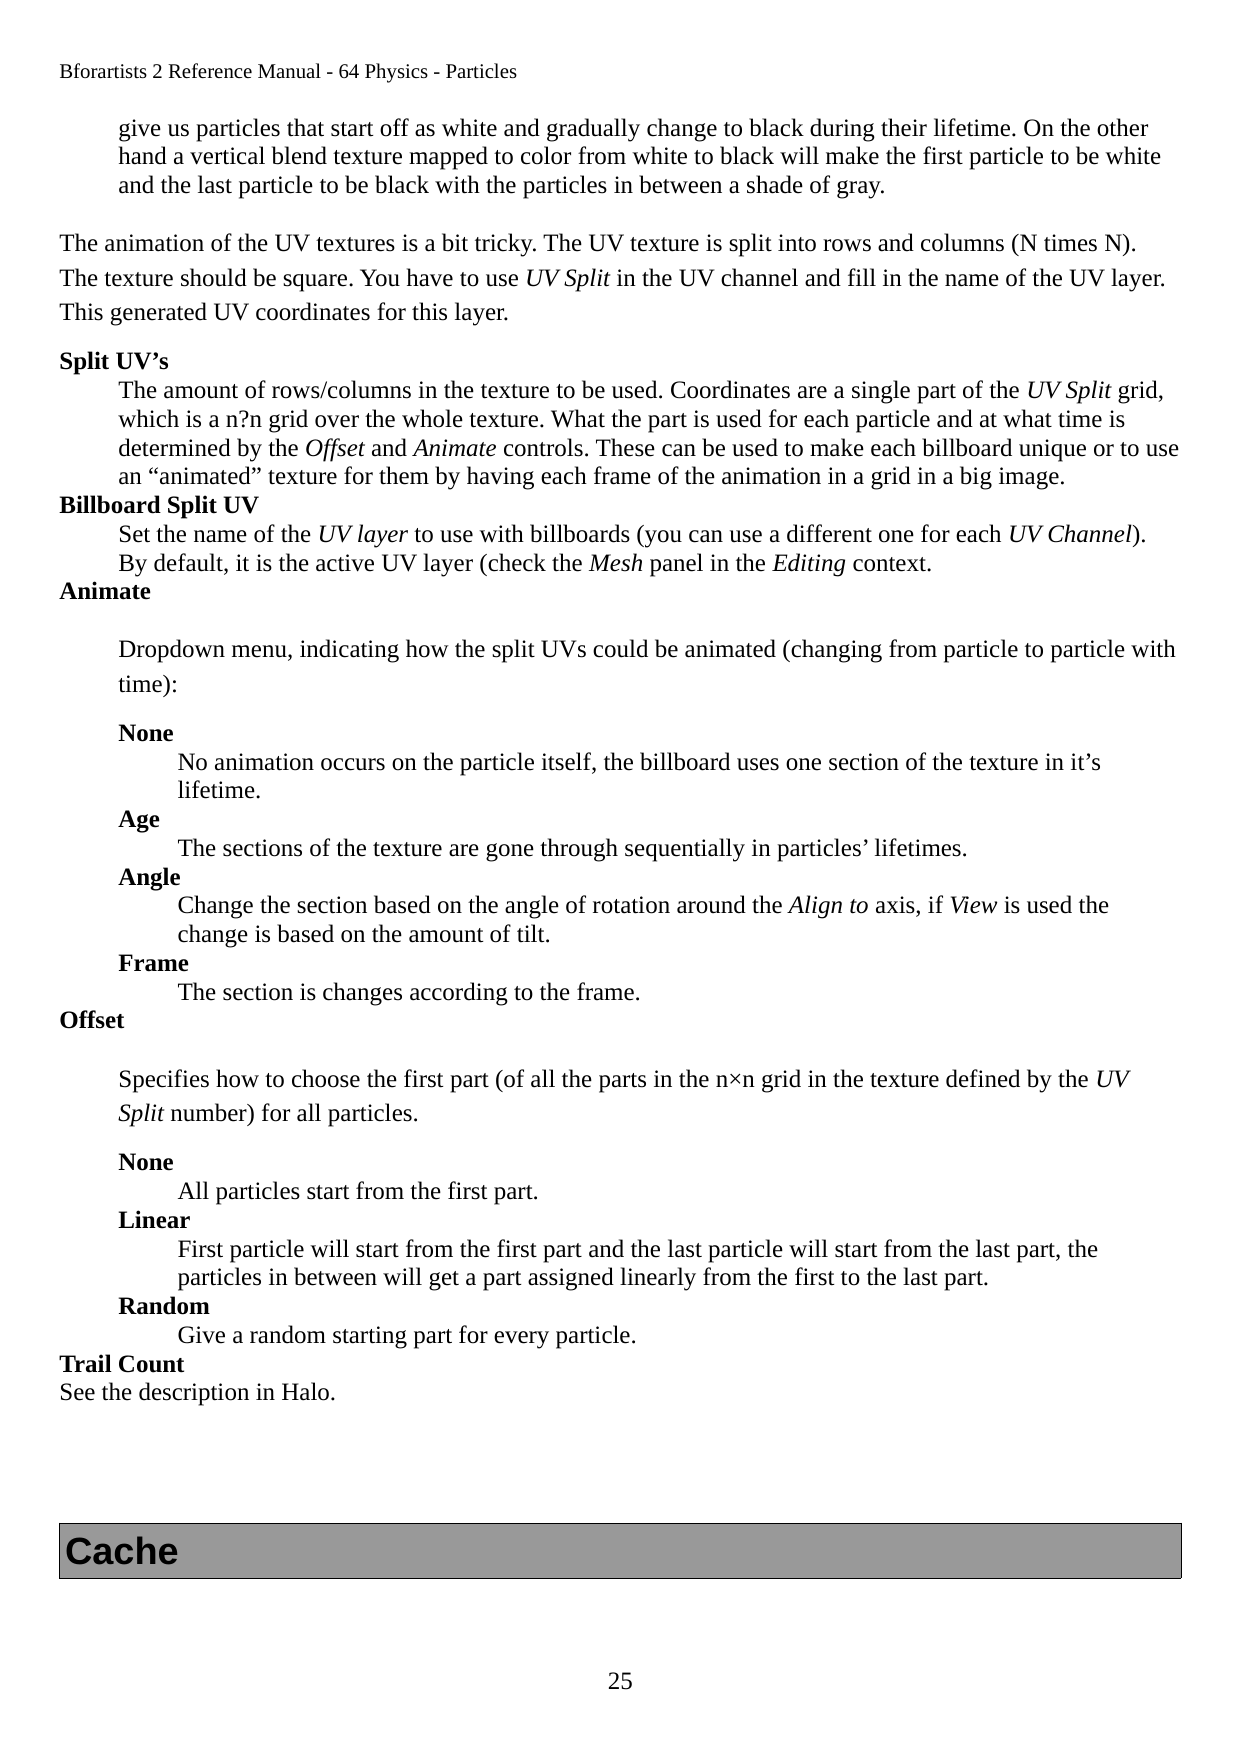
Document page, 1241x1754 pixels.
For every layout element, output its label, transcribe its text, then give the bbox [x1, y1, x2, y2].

list The section is changes according to the frame. [177, 977, 1181, 1006]
subtitle Trail Count [59, 1349, 1181, 1377]
text Specifies how to choose the first part (of all the parts in the n×n grid in the texture defined by the UV Split number) for all particles. [118, 1064, 1181, 1127]
text See the description in Halo. [59, 1377, 1181, 1406]
list First particle will start from the first part and the last particle will start from the last part, the particles in between will get a part assigned linearly from the first to the last part. [177, 1234, 1181, 1291]
subtitle Random [118, 1291, 1181, 1320]
list All particles start from the first part. [177, 1176, 1181, 1205]
table_header Cache [60, 1524, 1181, 1578]
subtitle Age [118, 804, 1181, 833]
subtitle Split UV’s [59, 346, 1181, 375]
subtitle Animate [59, 576, 1181, 605]
text The animation of the UV textures is a bit tricky. The UV texture is split into rows and columns (N times N). The texture should be square. You have to use UV Split in the UV channel and fill in the name of the UV layer. This generated UV coordinates for this layer. [59, 228, 1181, 326]
subtitle None [118, 1147, 1181, 1176]
text Dropdown menu, indicating how the split UVs could be animated (changing from particle to particle with time): [118, 634, 1181, 698]
list The amount of rows/columns in the texture to be used. Coordinates are a single part of the UV Split grid, which is a n?n grid over the whole texture. What the part is used for each particle and at what time is determined by the Offset and Animate controls. These can be used to make each billboard unique or to use an “animated” texture for them by having each frame of the animation in a grid in a big image. [118, 375, 1181, 490]
list Change the section based on the angle of rotation around the Align to axis, if View is used the change is based on the amount of tilt. [177, 891, 1181, 948]
list Set the name of the UV layer to use with billboards (you can use a different one for each UV Channel). By default, it is the active UV layer (check the Mesh panel in the Editing context. [118, 519, 1181, 576]
list Give a random starting part for every particle. [177, 1320, 1181, 1349]
subtitle Offset [59, 1006, 1181, 1034]
list No animation occurs on the particle itself, the billboard uses one section of the texture in it’s lifetime. [177, 747, 1181, 804]
subtitle Angle [118, 862, 1181, 891]
subtitle Billboard Split UV [59, 490, 1181, 519]
subtitle None [118, 718, 1181, 747]
list give us particles that start off as white and gradually change to black during their lifetime. On the other hand a vertical blend texture mapped to color from white to black will make the first particle to be white and the last particle to be black with the particles in between a shade of gray. [118, 113, 1181, 199]
subtitle Frame [118, 948, 1181, 977]
subtitle Linear [118, 1205, 1181, 1234]
list The sections of the texture are gone through sequentially in particles’ lifetimes. [177, 833, 1181, 862]
